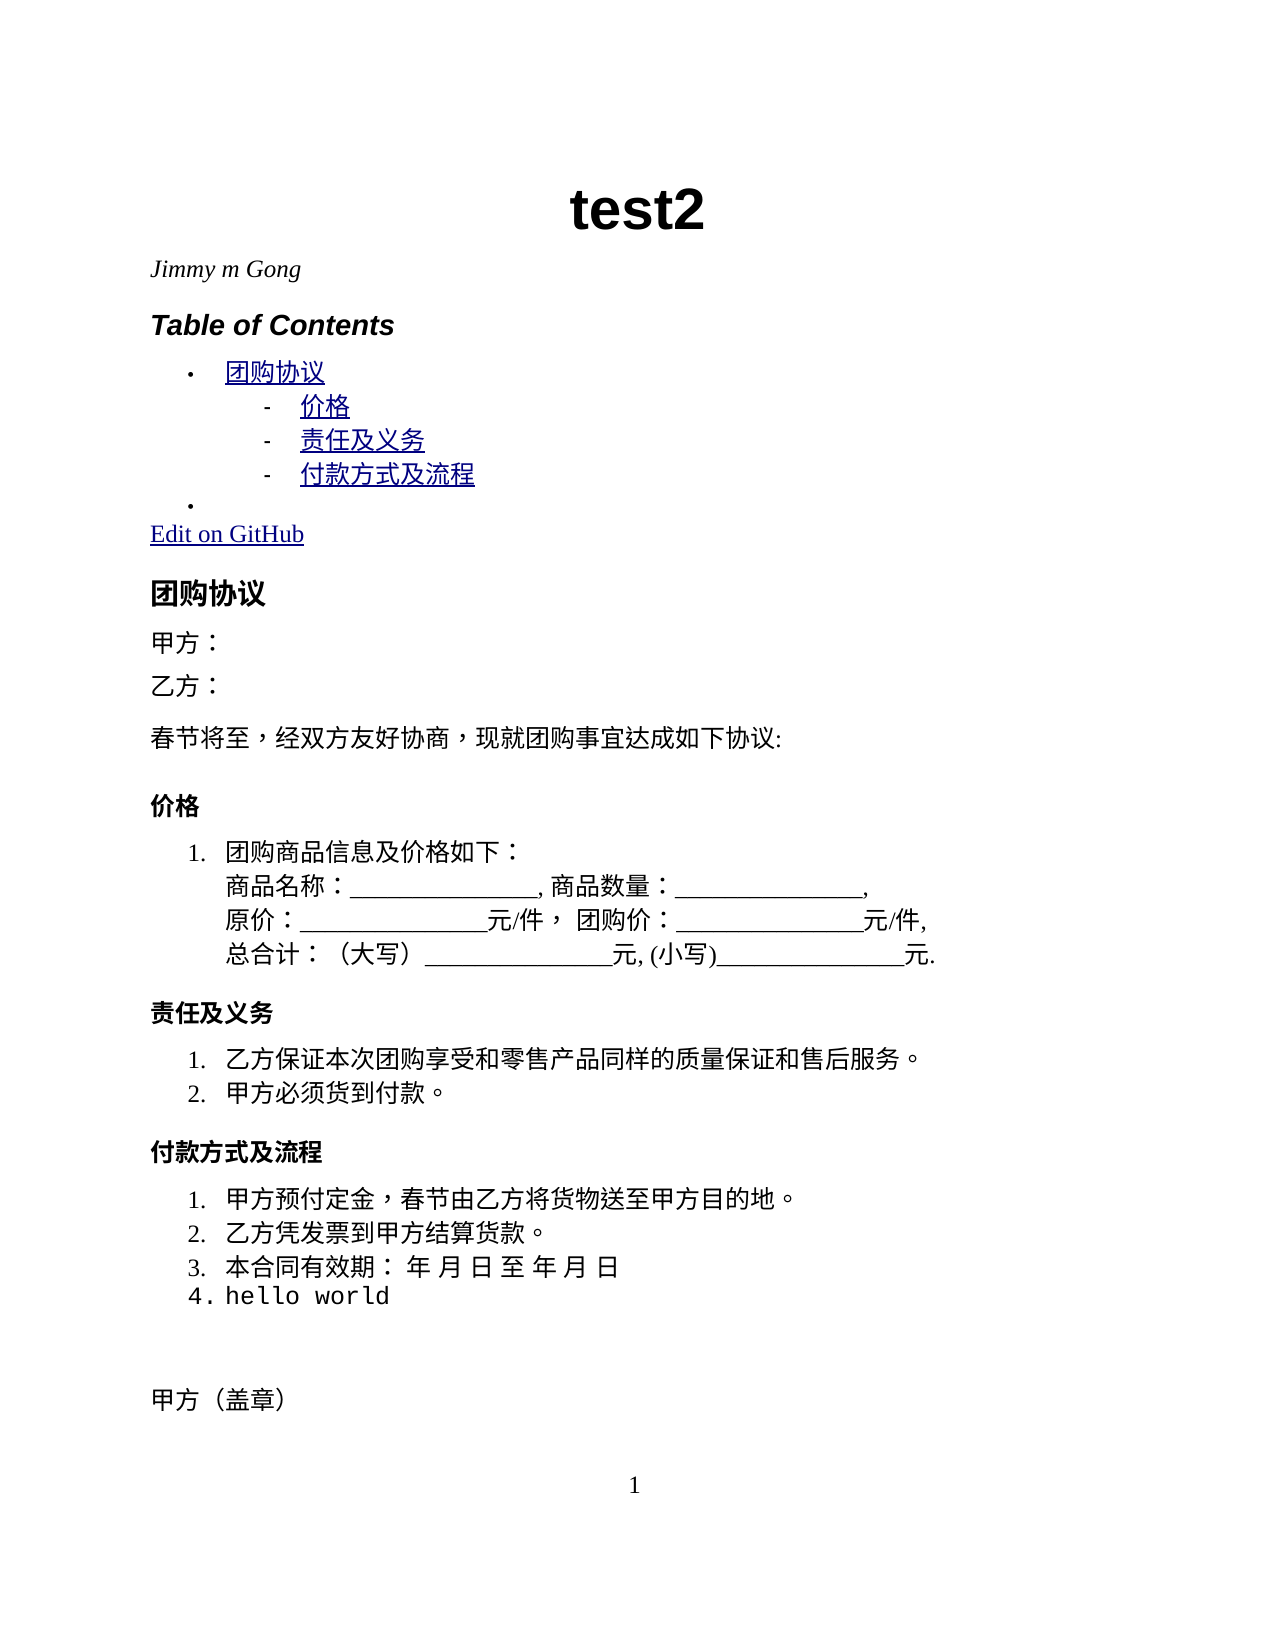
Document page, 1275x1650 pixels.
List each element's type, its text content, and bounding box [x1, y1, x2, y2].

list 甲方必须货到付款。 [187, 1076, 1125, 1110]
subtitle 团购协议 [150, 573, 1125, 613]
text 春节将至，经双方友好协商，现就团购事宜达成如下协议: [150, 720, 1125, 754]
list 付款方式及流程 [262, 457, 1125, 491]
text 甲方（盖章） [150, 1383, 1125, 1417]
list 团购协议 [187, 354, 1125, 388]
text Edit on GitHub [150, 519, 1125, 548]
subtitle 责任及义务 [150, 996, 1125, 1029]
text 甲方： [150, 625, 1125, 659]
subtitle 付款方式及流程 [150, 1135, 1125, 1169]
subtitle Table of Contents [150, 308, 1125, 342]
list 乙方凭发票到甲方结算货款。 [187, 1216, 1125, 1249]
list hello world [187, 1284, 1125, 1312]
text 乙方： [150, 668, 1125, 702]
list 乙方保证本次团购享受和零售产品同样的质量保证和售后服务。 [187, 1042, 1125, 1076]
list 价格 [262, 388, 1125, 422]
list 团购商品信息及价格如下： 商品名称：_______________, 商品数量：_______________, 原价：_______________元/件， 团购价：_______________元/件, 总合计：（大写）_______________元, (小写)_______________元. [187, 834, 1125, 971]
subtitle 价格 [150, 788, 1125, 822]
title test2 [150, 175, 1125, 242]
list 甲方预付定金，春节由乙方将货物送至甲方目的地。 [187, 1181, 1125, 1216]
list 责任及义务 [262, 422, 1125, 457]
text Jimmy m Gong [150, 254, 1125, 283]
list 本合同有效期： 年 月 日 至 年 月 日 [187, 1249, 1125, 1284]
